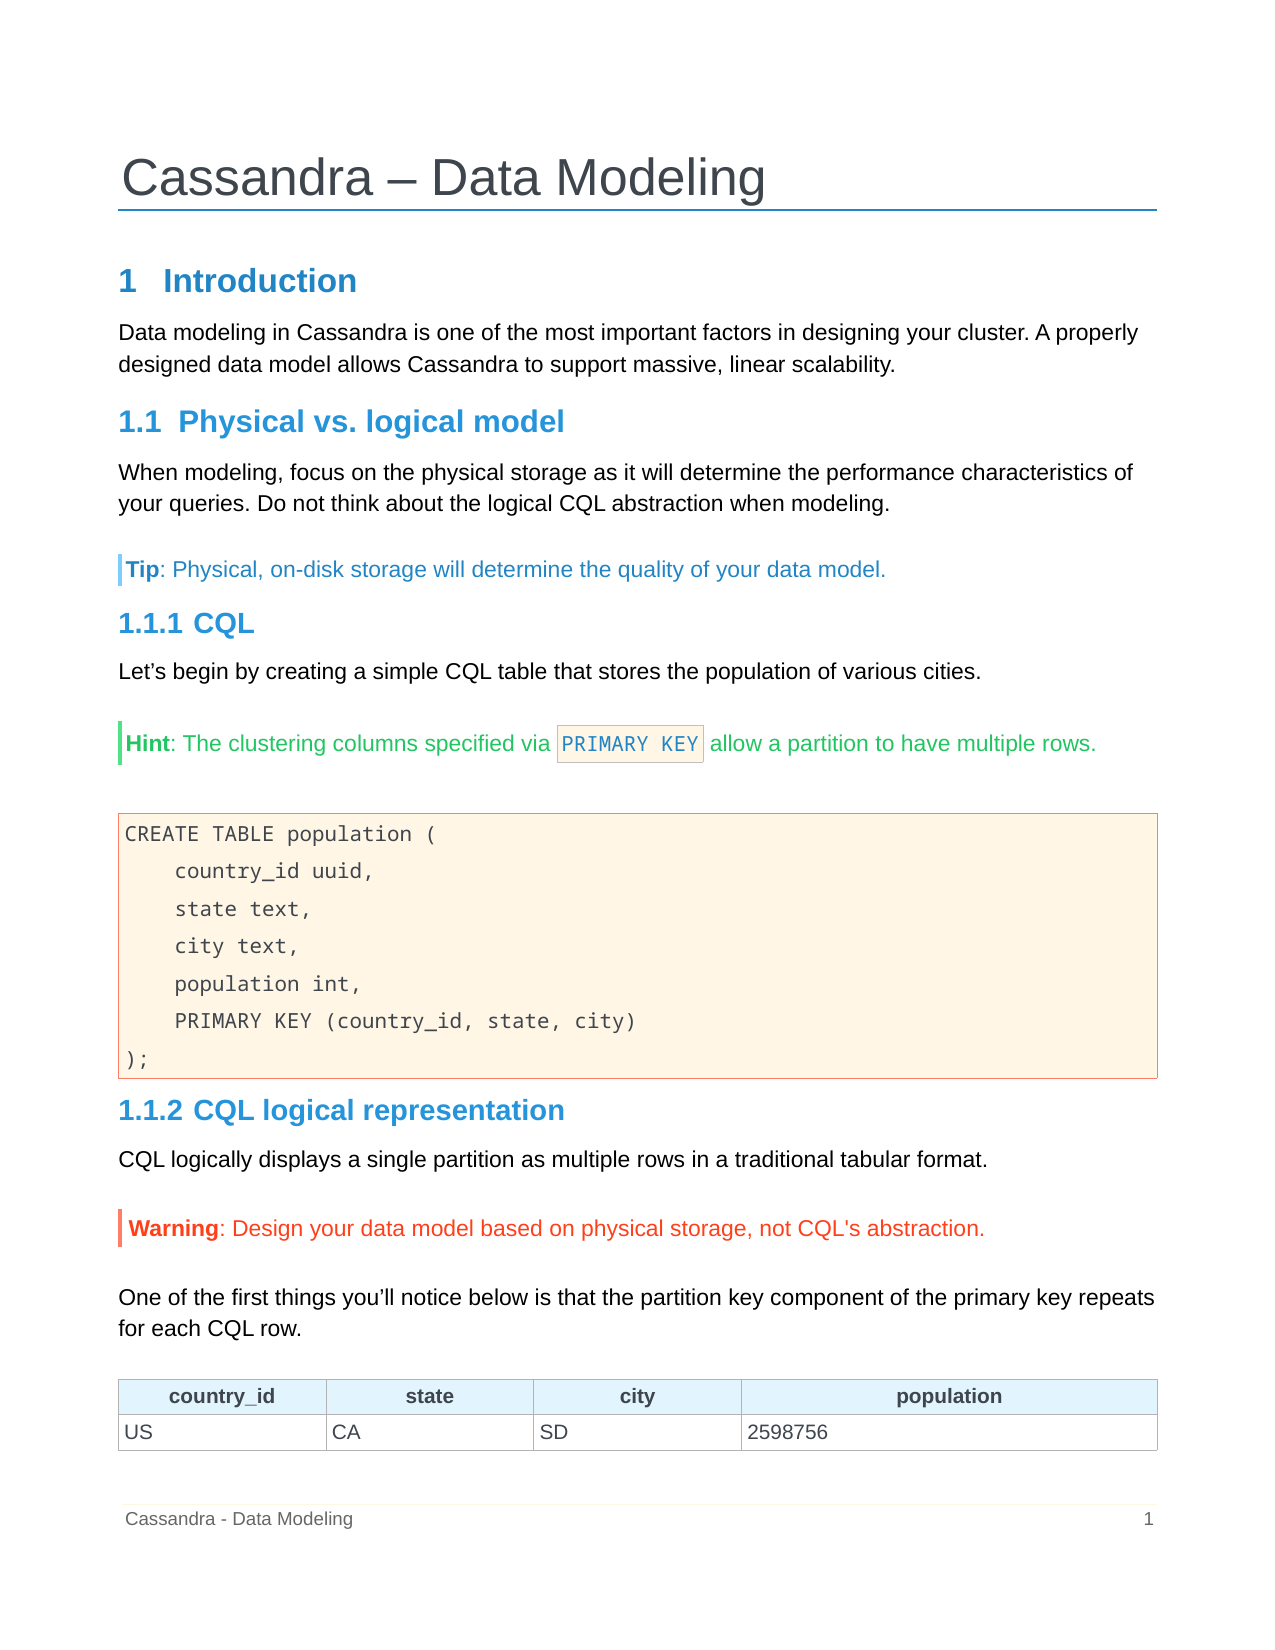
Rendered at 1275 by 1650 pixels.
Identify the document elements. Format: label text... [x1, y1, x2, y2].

text city text, [119, 925, 1157, 960]
text country_id uuid, [119, 851, 1157, 885]
text One of the first things you’ll notice below is that the partition key component of the primary key repeats for each CQL row. [118, 1284, 1157, 1342]
text When modeling, focus on the physical storage as it will determine the performance characteristics of your queries. Do not think about the logical CQL abstraction when modeling. [118, 459, 1157, 517]
subtitle Introduction [118, 261, 1157, 299]
table_cell US [119, 1415, 326, 1449]
subtitle Physical vs. logical model [118, 403, 1157, 439]
text CREATE TABLE population ( [119, 814, 1157, 848]
text Let’s begin by creating a simple CQL table that stores the population of various cities. [118, 658, 1157, 685]
text Hint: The clustering columns specified via PRIMARY KEY allow a partition to have multiple rows. [122, 721, 1157, 765]
subtitle CQL logical representation [118, 1093, 1157, 1126]
table_cell 2598756 [742, 1415, 1157, 1449]
table_cell SD [534, 1415, 741, 1449]
text Data modeling in Cassandra is one of the most important factors in designing your cluster. A properly designed data model allows Cassandra to support massive, linear scalability. [118, 319, 1157, 377]
table_header country_id [119, 1380, 326, 1414]
text PRIMARY KEY (country_id, state, city) [119, 1000, 1157, 1035]
text population int, [119, 963, 1157, 997]
table_header city [534, 1380, 741, 1414]
subtitle CQL [118, 606, 1157, 639]
text CQL logically displays a single partition as multiple rows in a traditional tabular format. [118, 1146, 1157, 1172]
text state text, [119, 888, 1157, 922]
table_header population [742, 1380, 1157, 1414]
table_cell CA [327, 1415, 533, 1449]
title Cassandra – Data Modeling [118, 143, 1157, 209]
text Warning: Design your data model based on physical storage, not CQL's abstraction. [122, 1209, 1157, 1247]
text Tip: Physical, on-disk storage will determine the quality of your data model. [118, 553, 1157, 586]
table_header state [327, 1380, 533, 1414]
text ); [119, 1037, 1157, 1078]
